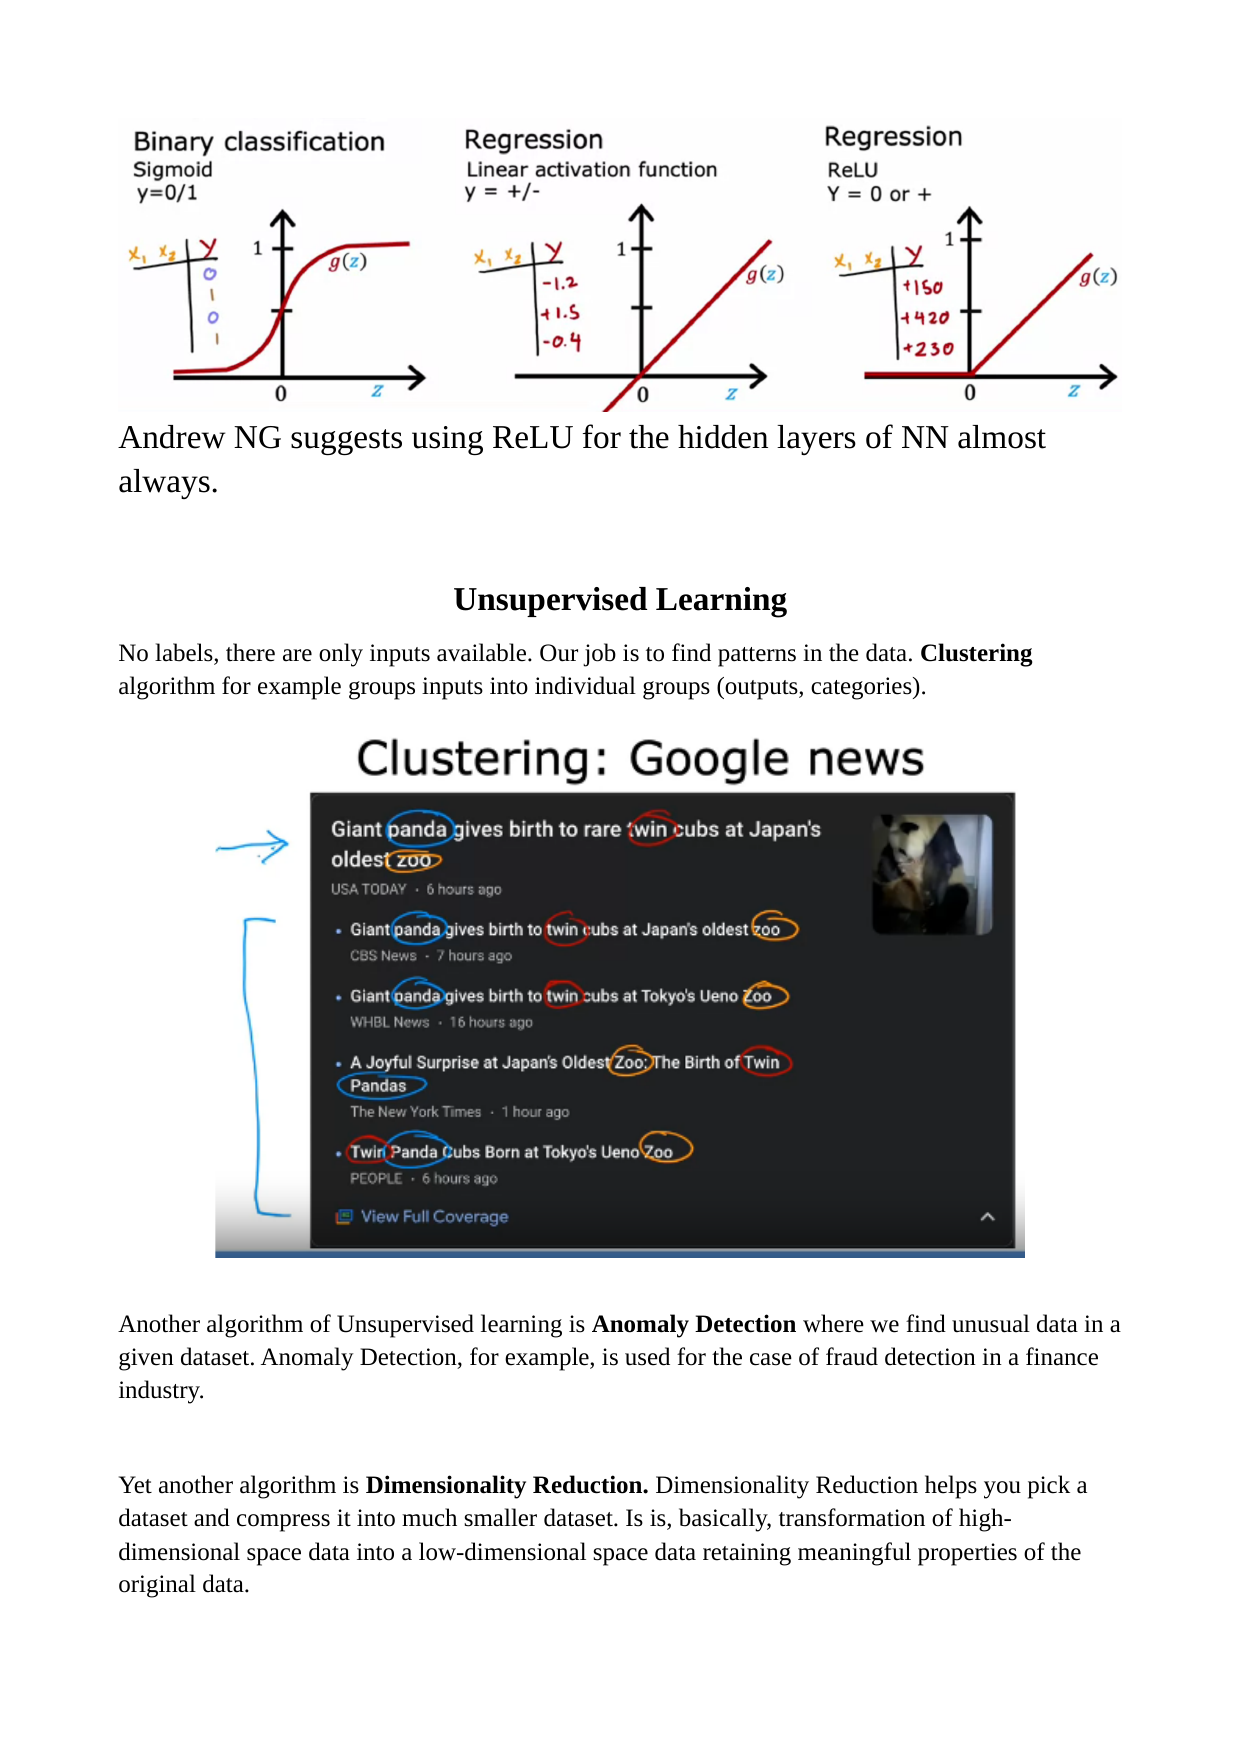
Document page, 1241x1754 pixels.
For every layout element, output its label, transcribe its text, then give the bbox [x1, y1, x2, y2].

text Another algorithm of Unsupervised learning is Anomaly Detection where we find unusual data in a given dataset. Anomaly Detection, for example, is used for the case of fraud detection in a finance industry. [118, 1309, 1122, 1404]
text Andrew NG suggests using ReLU for the hidden layers of NN almost always. [118, 412, 1122, 500]
text Unsupervised Learning [118, 579, 1122, 617]
text No labels, there are only inputs available. Our job is to find patterns in the data. Clustering algorithm for example groups inputs into individual groups (outputs, categories). [118, 638, 1122, 699]
picture [118, 118, 1123, 412]
picture [215, 718, 1025, 1258]
text Yet another algorithm is Dimensionality Reduction. Dimensionality Reduction helps you pick a dataset and compress it into much smaller dataset. Is is, basically, transformation of high-dimensional space data into a low-dimensional space data retaining meaningful properties of the original data. [118, 1471, 1122, 1598]
